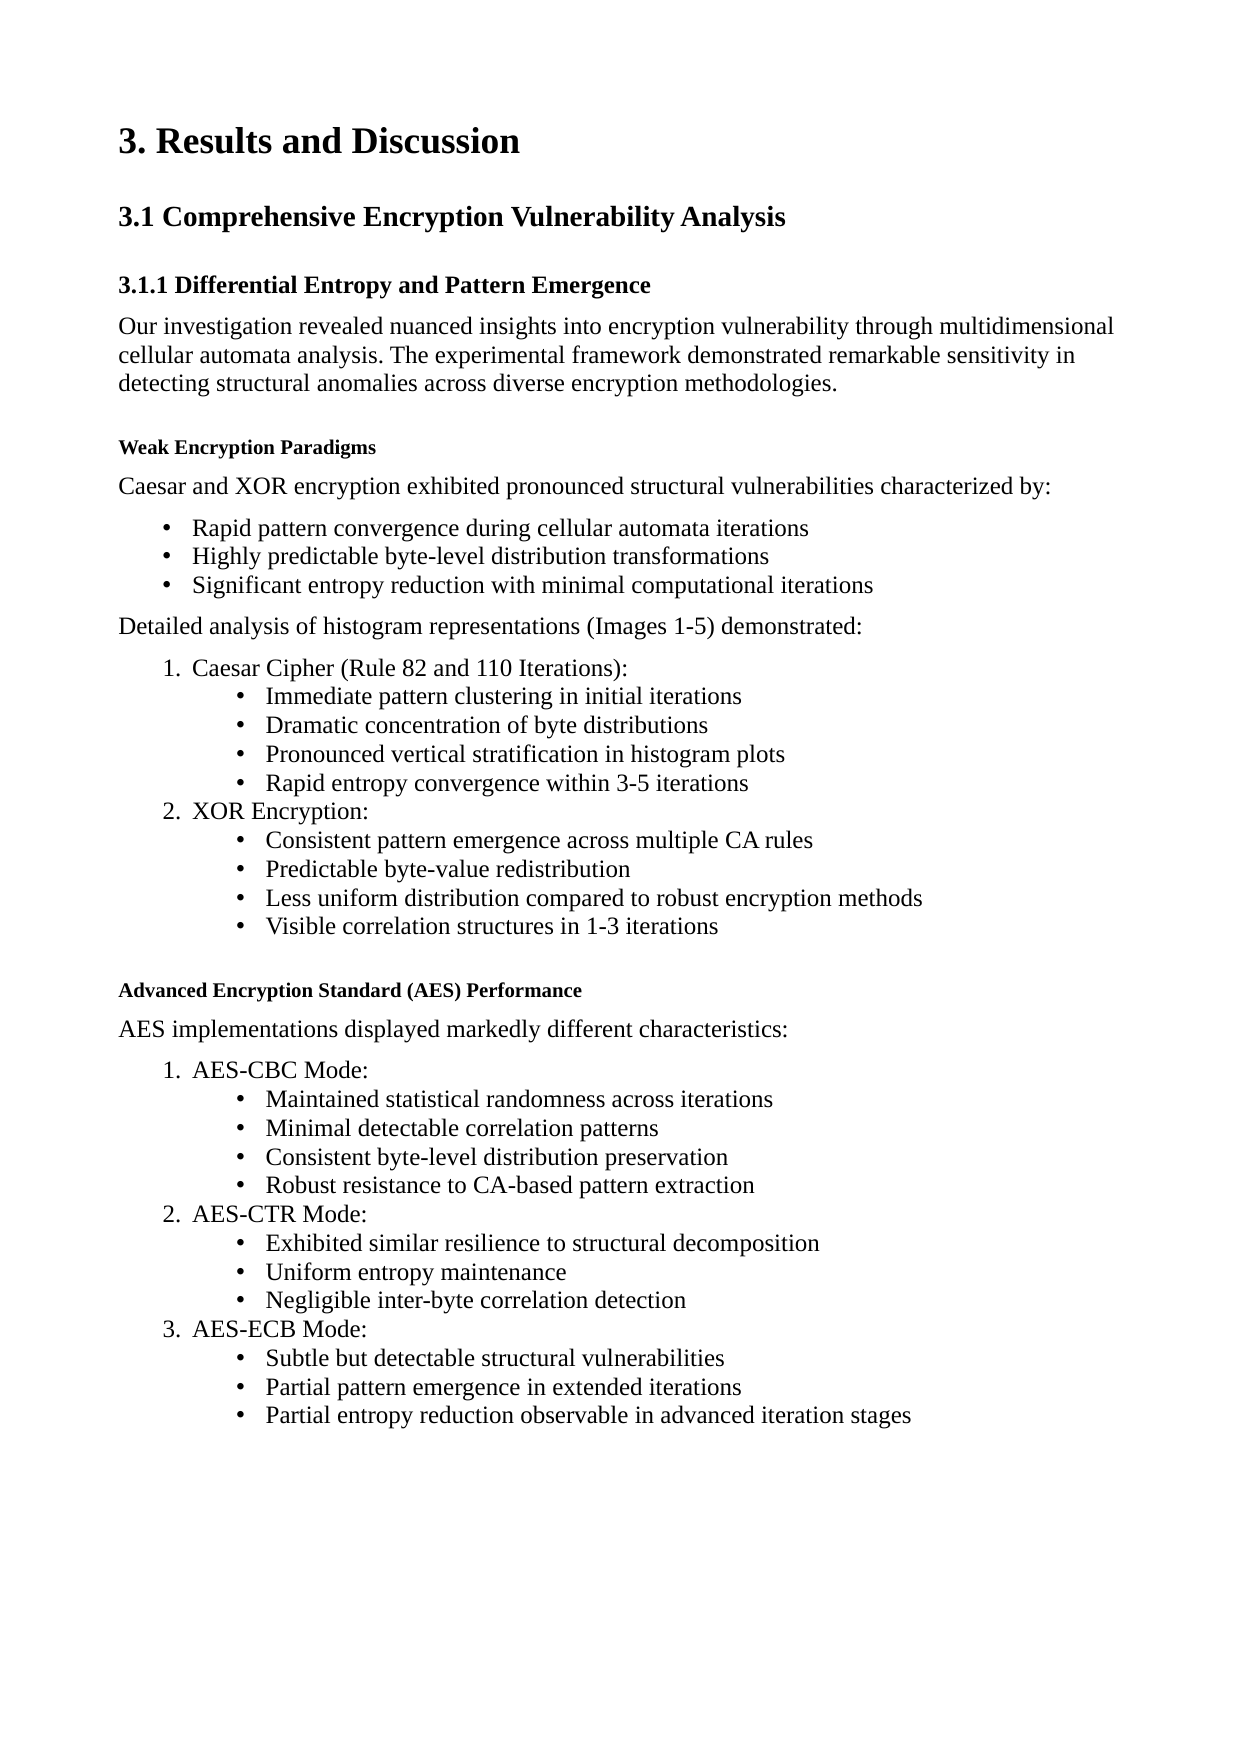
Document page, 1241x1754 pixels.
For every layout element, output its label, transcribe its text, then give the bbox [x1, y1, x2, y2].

list AES-ECB Mode: [162, 1314, 1122, 1343]
list Pronounced vertical stratification in histogram plots [236, 739, 1122, 768]
text Detailed analysis of histogram representations (Images 1-5) demonstrated: [118, 611, 1122, 640]
subtitle Advanced Encryption Standard (AES) Performance [118, 978, 1122, 1002]
list Predictable byte-value redistribution [236, 854, 1122, 883]
subtitle 3.1.1 Differential Entropy and Pattern Emergence [118, 270, 1122, 298]
subtitle Weak Encryption Paradigms [118, 435, 1122, 459]
list Visible correlation structures in 1-3 iterations [236, 911, 1122, 940]
list Minimal detectable correlation patterns [236, 1113, 1122, 1142]
list Robust resistance to CA-based pattern extraction [236, 1170, 1122, 1199]
subtitle 3. Results and Discussion [118, 118, 1122, 161]
list Less uniform distribution compared to robust encryption methods [236, 883, 1122, 911]
list Rapid pattern convergence during cellular automata iterations [162, 513, 1122, 541]
list Rapid entropy convergence within 3-5 iterations [236, 768, 1122, 796]
list Exhibited similar resilience to structural decomposition [236, 1228, 1122, 1257]
text Our investigation revealed nuanced insights into encryption vulnerability through multidimensional cellular automata analysis. The experimental framework demonstrated remarkable sensitivity in detecting structural anomalies across diverse encryption methodologies. [118, 311, 1122, 397]
list Highly predictable byte-level distribution transformations [162, 541, 1122, 570]
list Uniform entropy maintenance [236, 1257, 1122, 1285]
text Caesar and XOR encryption exhibited pronounced structural vulnerabilities characterized by: [118, 471, 1122, 500]
list XOR Encryption: [162, 796, 1122, 825]
list Significant entropy reduction with minimal computational iterations [162, 570, 1122, 599]
list Maintained statistical randomness across iterations [236, 1084, 1122, 1113]
list Dramatic concentration of byte distributions [236, 710, 1122, 739]
text AES implementations displayed markedly different characteristics: [118, 1014, 1122, 1043]
list AES-CBC Mode: [162, 1055, 1122, 1084]
list Subtle but detectable structural vulnerabilities [236, 1343, 1122, 1372]
list Caesar Cipher (Rule 82 and 110 Iterations): [162, 653, 1122, 681]
list Negligible inter-byte correlation detection [236, 1285, 1122, 1314]
list Partial entropy reduction observable in advanced iteration stages [236, 1400, 1122, 1429]
subtitle 3.1 Comprehensive Encryption Vulnerability Analysis [118, 199, 1122, 232]
list Partial pattern emergence in extended iterations [236, 1372, 1122, 1400]
list Immediate pattern clustering in initial iterations [236, 681, 1122, 710]
list AES-CTR Mode: [162, 1199, 1122, 1228]
list Consistent byte-level distribution preservation [236, 1142, 1122, 1170]
list Consistent pattern emergence across multiple CA rules [236, 825, 1122, 854]
